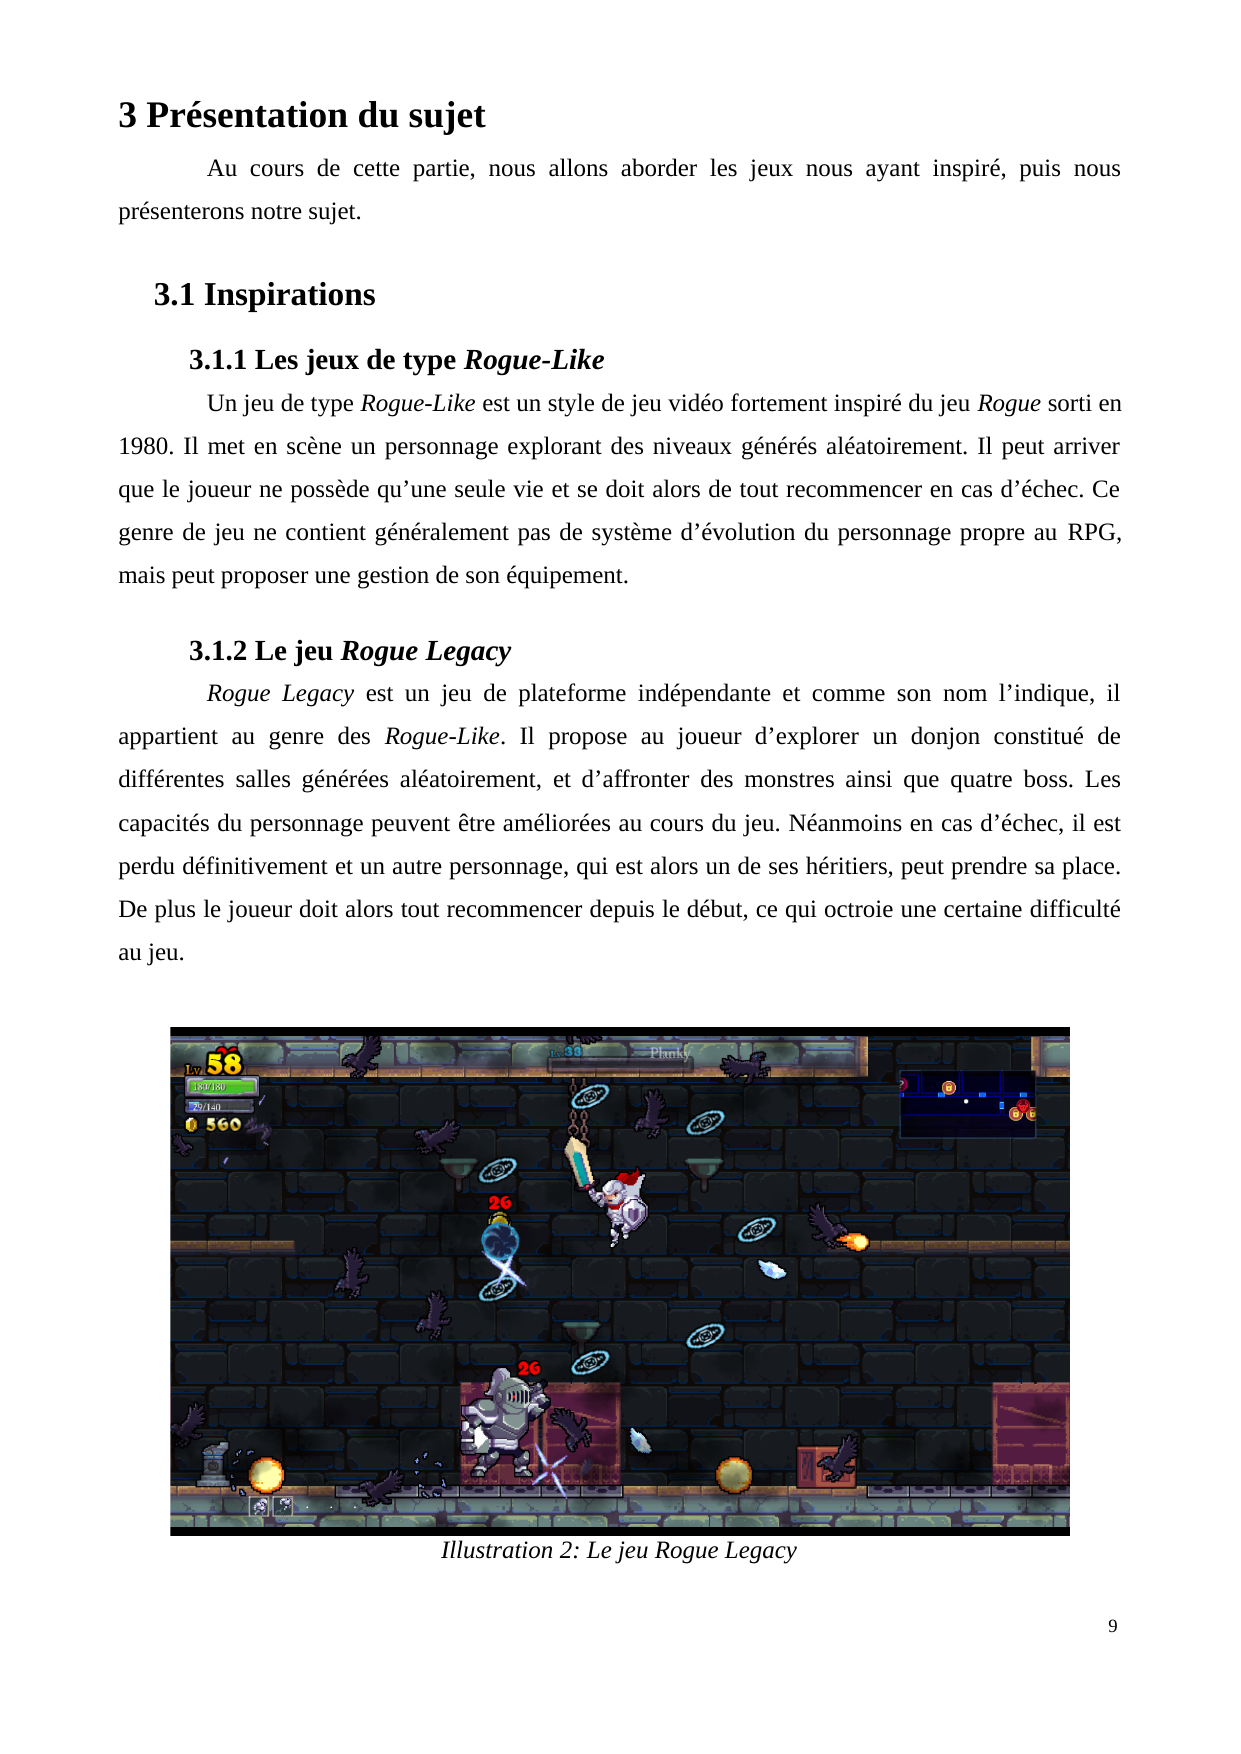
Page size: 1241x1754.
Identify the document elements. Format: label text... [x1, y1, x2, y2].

subtitle Le jeu Rogue Legacy [189, 633, 1122, 666]
subtitle Inspirations [153, 275, 1104, 313]
text Illustration 2: Le jeu Rogue Legacy [118, 1027, 1122, 1564]
text [118, 1564, 1122, 1582]
text Un jeu de type Rogue-Like est un style de jeu vidéo fortement inspiré du jeu Rogue sorti en 1980. Il met en scène un personnage explorant des niveaux générés aléatoirement. Il peut arriver que le joueur ne possède qu’une seule vie et se doit alors de tout recommencer en cas d’échec. Ce genre de jeu ne contient généralement pas de système d’évolution du personnage propre au RPG, mais peut proposer une gestion de son équipement. [118, 388, 1122, 589]
text Au cours de cette partie, nous allons aborder les jeux nous ayant inspiré, puis nous présenterons notre sujet. [118, 153, 1122, 225]
text [118, 1015, 1122, 1027]
text Rogue Legacy est un jeu de plateforme indépendante et comme son nom l’indique, il appartient au genre des Rogue-Like. Il propose au joueur d’explorer un donjon constitué de différentes salles générées aléatoirement, et d’affronter des monstres ainsi que quatre boss. Les capacités du personnage peuvent être améliorées au cours du jeu. Néanmoins en cas d’échec, il est perdu définitivement et un autre personnage, qui est alors un de ses héritiers, peut prendre sa place. De plus le joueur doit alors tout recommencer depuis le début, ce qui octroie une certaine difficulté au jeu. [118, 678, 1122, 966]
subtitle Les jeux de type Rogue-Like [189, 342, 1122, 376]
subtitle Présentation du sujet [118, 92, 1122, 135]
picture [170, 1027, 1070, 1536]
